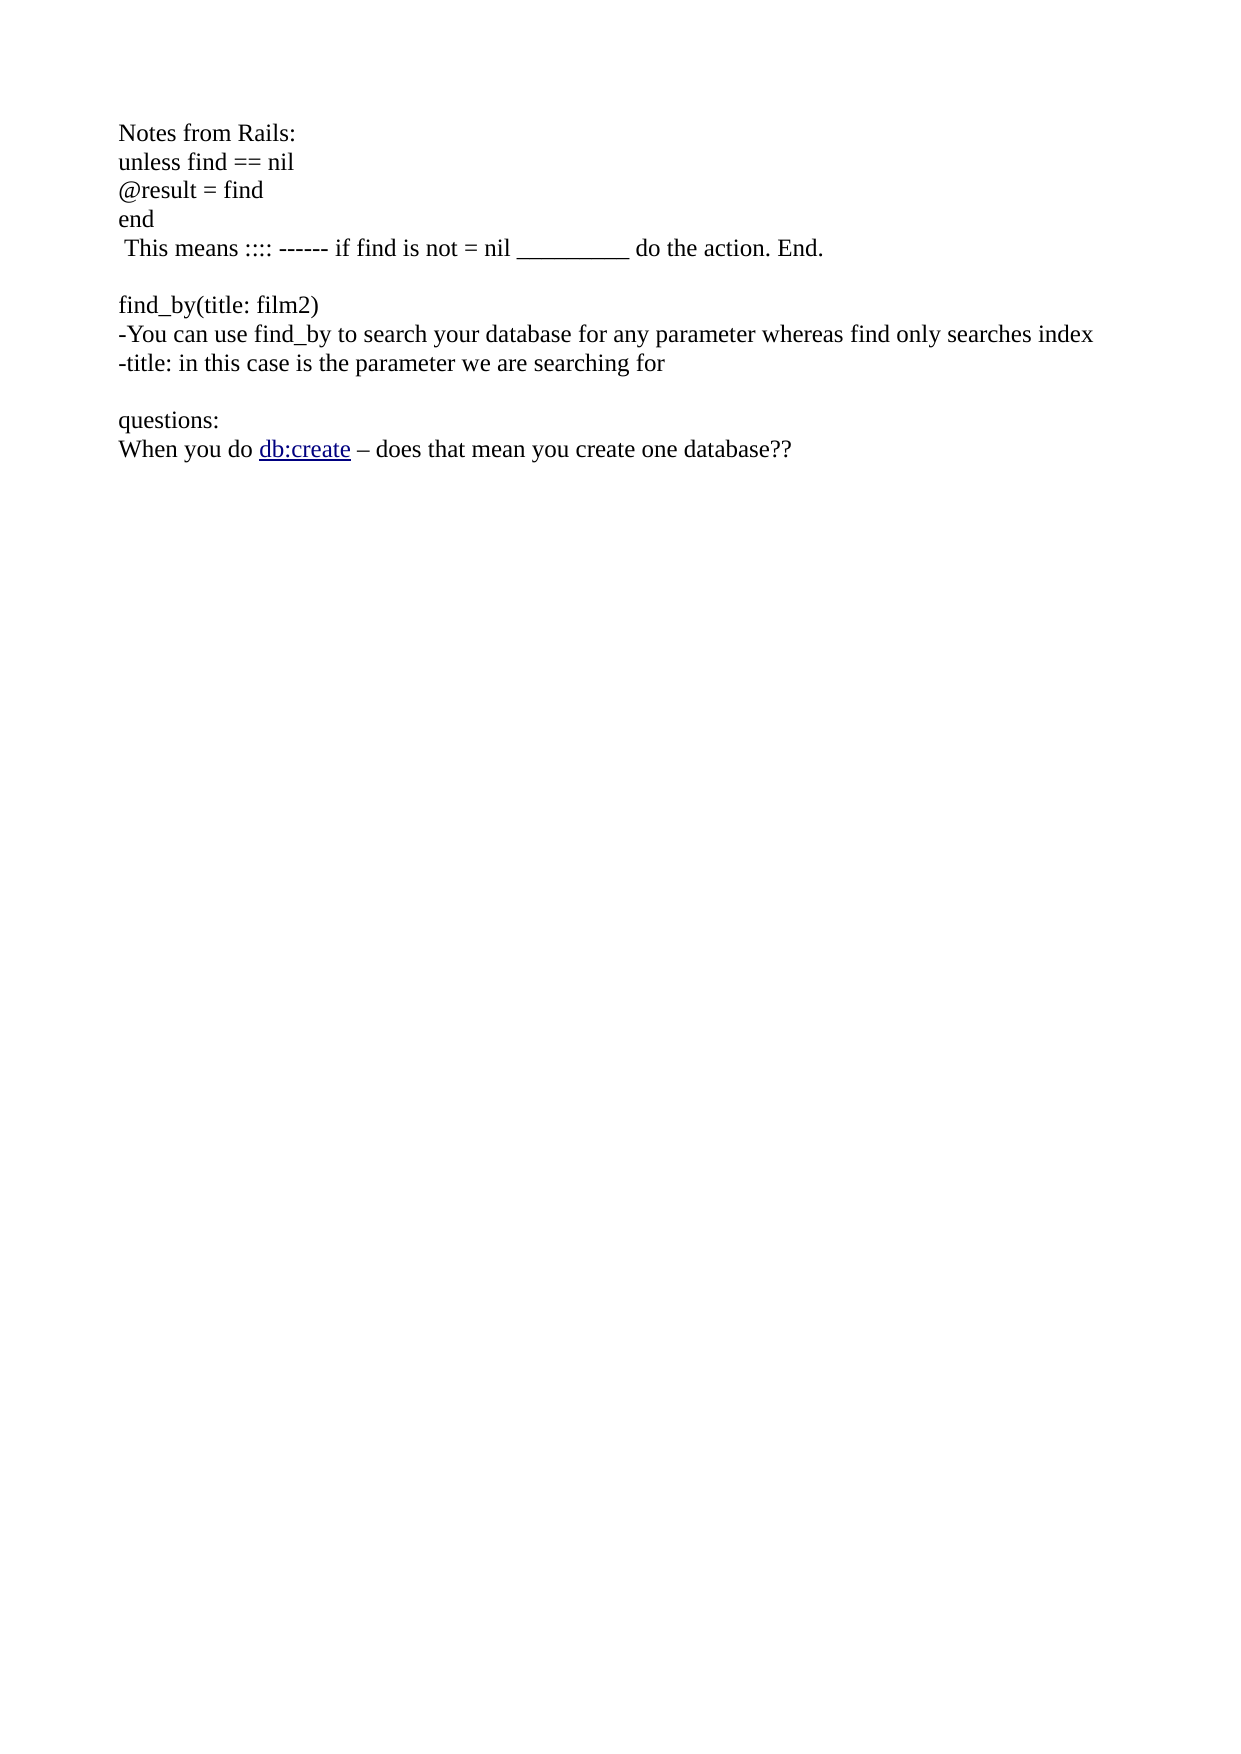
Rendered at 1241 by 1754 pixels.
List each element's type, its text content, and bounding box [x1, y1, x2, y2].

text This means :::: ------ if find is not = nil _________ do the action. End. [118, 233, 1122, 262]
text -You can use find_by to search your database for any parameter whereas find only searches index [118, 319, 1122, 348]
text find_by(title: film2) [118, 291, 1122, 319]
text -title: in this case is the parameter we are searching for [118, 348, 1122, 377]
text unless find == nil [118, 147, 1122, 176]
text When you do db:create – does that mean you create one database?? [118, 434, 1122, 463]
text Notes from Rails: [118, 118, 1122, 147]
text questions: [118, 406, 1122, 434]
text end [118, 204, 1122, 233]
text @result = find [118, 176, 1122, 204]
